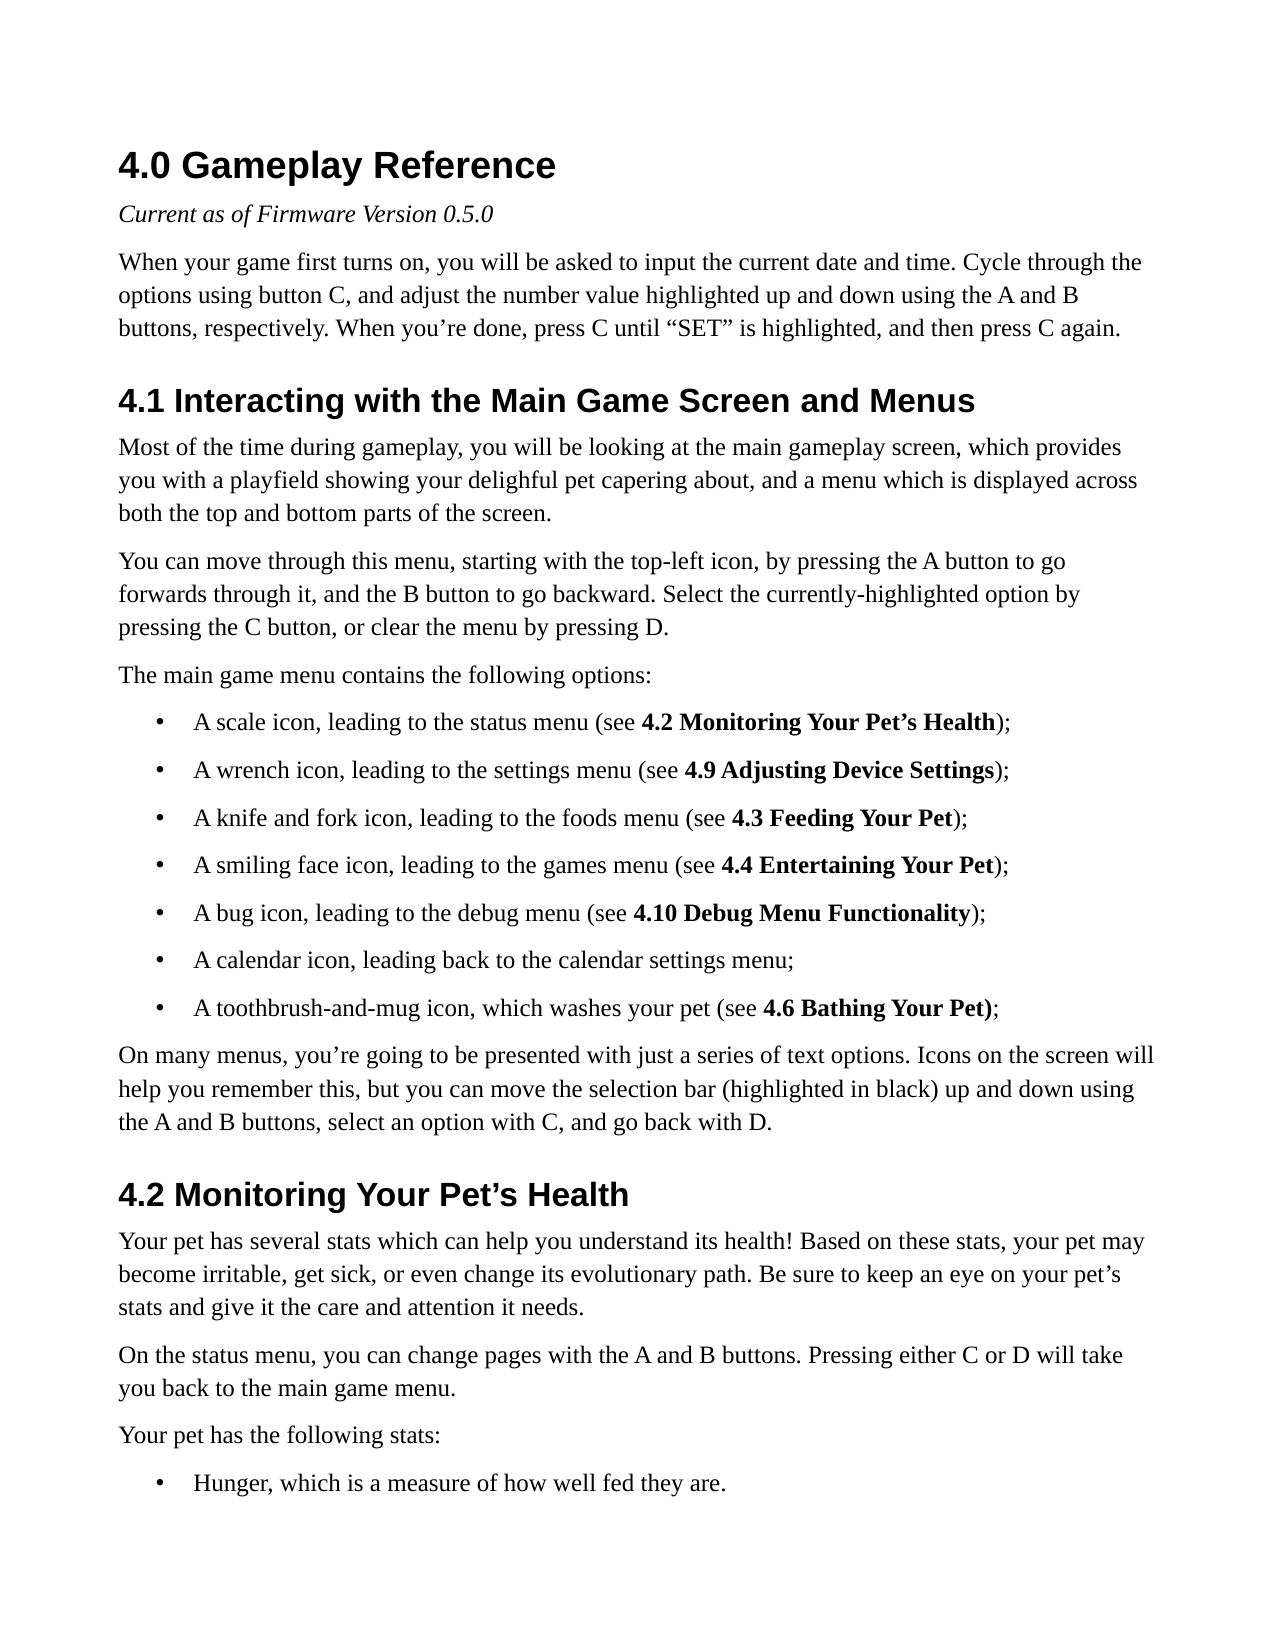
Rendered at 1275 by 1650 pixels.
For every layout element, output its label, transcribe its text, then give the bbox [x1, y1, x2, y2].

list A bug icon, leading to the debug menu (see 4.10 Debug Menu Functionality); [156, 898, 1157, 927]
list A calendar icon, leading back to the calendar settings menu; [156, 945, 1157, 974]
list A smiling face icon, leading to the games menu (see 4.4 Entertaining Your Pet); [156, 850, 1157, 879]
list A knife and fork icon, leading to the foods menu (see 4.3 Feeding Your Pet); [156, 803, 1157, 831]
list A toothbrush-and-mug icon, which washes your pet (see 4.6 Bathing Your Pet); [156, 993, 1157, 1022]
text The main game menu contains the following options: [118, 660, 1157, 688]
list A scale icon, leading to the status menu (see 4.2 Monitoring Your Pet’s Health); [156, 707, 1157, 736]
text Most of the time during gameplay, you will be looking at the main gameplay screen, which provides you with a playfield showing your delighful pet capering about, and a menu which is displayed across both the top and bottom parts of the screen. [118, 432, 1157, 527]
text You can move through this menu, starting with the top-left icon, by pressing the A button to go forwards through it, and the B button to go backward. Select the currently-highlighted option by pressing the C button, or clear the menu by pressing D. [118, 546, 1157, 641]
subtitle 4.0 Gameplay Reference [118, 143, 1157, 187]
list Hunger, which is a measure of how well fed they are. [156, 1468, 1157, 1497]
subtitle 4.1 Interacting with the Main Game Screen and Menus [118, 381, 1157, 420]
text On the status menu, you can change pages with the A and B buttons. Pressing either C or D will take you back to the main game menu. [118, 1340, 1157, 1402]
text When your game first turns on, you will be asked to input the current date and time. Cycle through the options using button C, and adjust the number value highlighted up and down using the A and B buttons, respectively. When you’re done, press C until “SET” is highlighted, and then press C again. [118, 247, 1157, 342]
subtitle 4.2 Monitoring Your Pet’s Health [118, 1175, 1157, 1214]
list A wrench icon, leading to the settings menu (see 4.9 Adjusting Device Settings); [156, 755, 1157, 784]
text Your pet has several stats which can help you understand its health! Based on these stats, your pet may become irritable, get sick, or even change its evolutionary path. Be sure to keep an eye on your pet’s stats and give it the care and attention it needs. [118, 1226, 1157, 1321]
text On many menus, you’re going to be presented with just a series of text options. Icons on the screen will help you remember this, but you can move the selection bar (highlighted in black) up and down using the A and B buttons, select an option with C, and go back with D. [118, 1041, 1157, 1135]
text Your pet has the following stats: [118, 1421, 1157, 1449]
text Current as of Firmware Version 0.5.0 [118, 199, 1157, 228]
